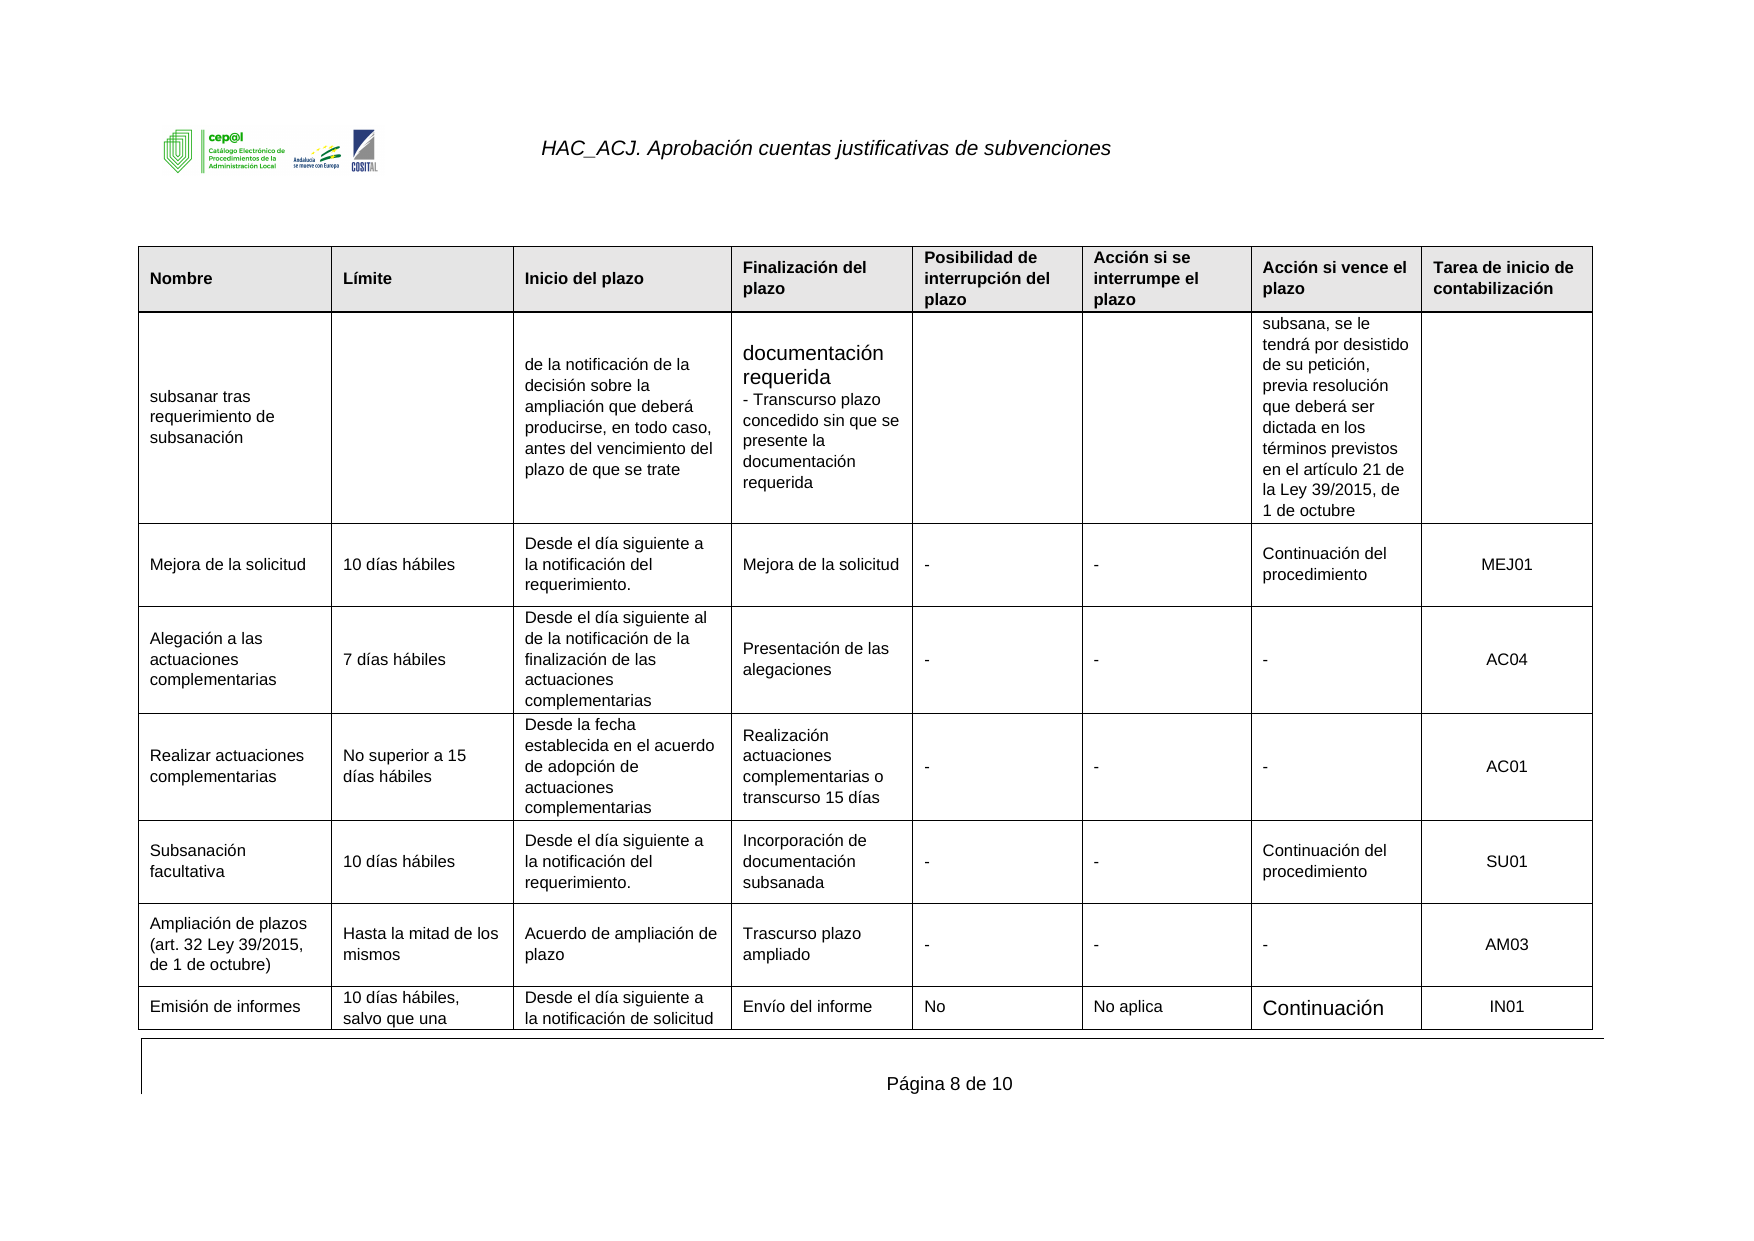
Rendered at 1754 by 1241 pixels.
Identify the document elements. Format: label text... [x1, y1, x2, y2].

table_header Tarea de inicio de contabilización [1422, 247, 1592, 311]
table_cell Emisión de informes [139, 987, 331, 1028]
table_cell - [913, 821, 1082, 903]
table_cell Hasta la mitad de los mismos [332, 904, 513, 986]
table_cell Continuación del procedimiento [1252, 524, 1421, 606]
table_cell Ampliación de plazos (art. 32 Ley 39/2015, de 1 de octubre) [139, 904, 331, 986]
table_header Nombre [139, 247, 331, 311]
table_cell AC01 [1422, 714, 1592, 820]
table_cell Continuación [1252, 987, 1421, 1028]
table_cell Trascurso plazo ampliado [732, 904, 912, 986]
table_cell - [913, 904, 1082, 986]
table_cell MEJ01 [1422, 524, 1592, 606]
table_cell - [1083, 524, 1251, 606]
table_cell Subsanación facultativa [139, 821, 331, 903]
table_cell 10 días hábiles, salvo que una [332, 987, 513, 1028]
table_cell AC04 [1422, 607, 1592, 713]
table_cell Mejora de la solicitud [732, 524, 912, 606]
table_cell Realización actuaciones complementarias o transcurso 15 días [732, 714, 912, 820]
table_cell - [1083, 904, 1251, 986]
table_cell - [1252, 607, 1421, 713]
table_cell Desde la fecha establecida en el acuerdo de adopción de actuaciones complementarias [514, 714, 731, 820]
table_cell - [913, 524, 1082, 606]
table_cell de la notificación de la decisión sobre la ampliación que deberá producirse, en todo caso, antes del vencimiento del plazo de que se trate [514, 313, 731, 523]
table_cell - [913, 607, 1082, 713]
table_cell Desde el día siguiente a la notificación de solicitud [514, 987, 731, 1028]
table_cell SU01 [1422, 821, 1592, 903]
picture [1366, 108, 1512, 174]
table_cell Envío del informe [732, 987, 912, 1028]
table_header Inicio del plazo [514, 247, 731, 311]
table_cell Desde el día siguiente al de la notificación de la finalización de las actuaciones complementarias [514, 607, 731, 713]
table_cell Desde el día siguiente a la notificación del requerimiento. [514, 821, 731, 903]
table_cell - [1083, 821, 1251, 903]
table_cell - [913, 714, 1082, 820]
table_cell Continuación del procedimiento [1252, 821, 1421, 903]
table_header Finalización del plazo [732, 247, 912, 311]
table_cell - [1083, 714, 1251, 820]
table_cell - [913, 313, 1082, 523]
table_cell [1422, 313, 1592, 523]
table_header Acción si vence el plazo [1252, 247, 1421, 311]
table_cell Acuerdo de ampliación de plazo [514, 904, 731, 986]
table_cell 10 días hábiles [332, 524, 513, 606]
table_cell documentación requerida - Transcurso plazo concedido sin que se presente la documentación requerida [732, 313, 912, 523]
table_cell Realizar actuaciones complementarias [139, 714, 331, 820]
table_cell Incorporación de documentación subsanada [732, 821, 912, 903]
table_cell Desde el día siguiente a la notificación del requerimiento. [514, 524, 731, 606]
table_header Límite [332, 247, 513, 311]
table_header Acción si se interrumpe el plazo [1083, 247, 1251, 311]
table_cell No aplica [1083, 987, 1251, 1028]
table_cell subsanar tras requerimiento de subsanación [139, 313, 331, 523]
table_cell - [1252, 714, 1421, 820]
table_header Posibilidad de interrupción del plazo [913, 247, 1082, 311]
table_cell - [1252, 904, 1421, 986]
table_cell subsana, se le tendrá por desistido de su petición, previa resolución que deberá ser dictada en los términos previstos en el artículo 21 de la Ley 39/2015, de 1 de octubre [1252, 313, 1421, 523]
table_cell Presentación de las alegaciones [732, 607, 912, 713]
table_cell No superior a 15 días hábiles [332, 714, 513, 820]
table_cell - [1083, 607, 1251, 713]
table_cell [332, 313, 513, 523]
table_cell 10 días hábiles [332, 821, 513, 903]
table_cell IN01 [1422, 987, 1592, 1028]
table_cell AM03 [1422, 904, 1592, 986]
picture [161, 125, 385, 176]
table_cell Mejora de la solicitud [139, 524, 331, 606]
table_cell 7 días hábiles [332, 607, 513, 713]
table_cell Alegación a las actuaciones complementarias [139, 607, 331, 713]
table_cell No [913, 987, 1082, 1028]
table_cell - [1083, 313, 1251, 523]
